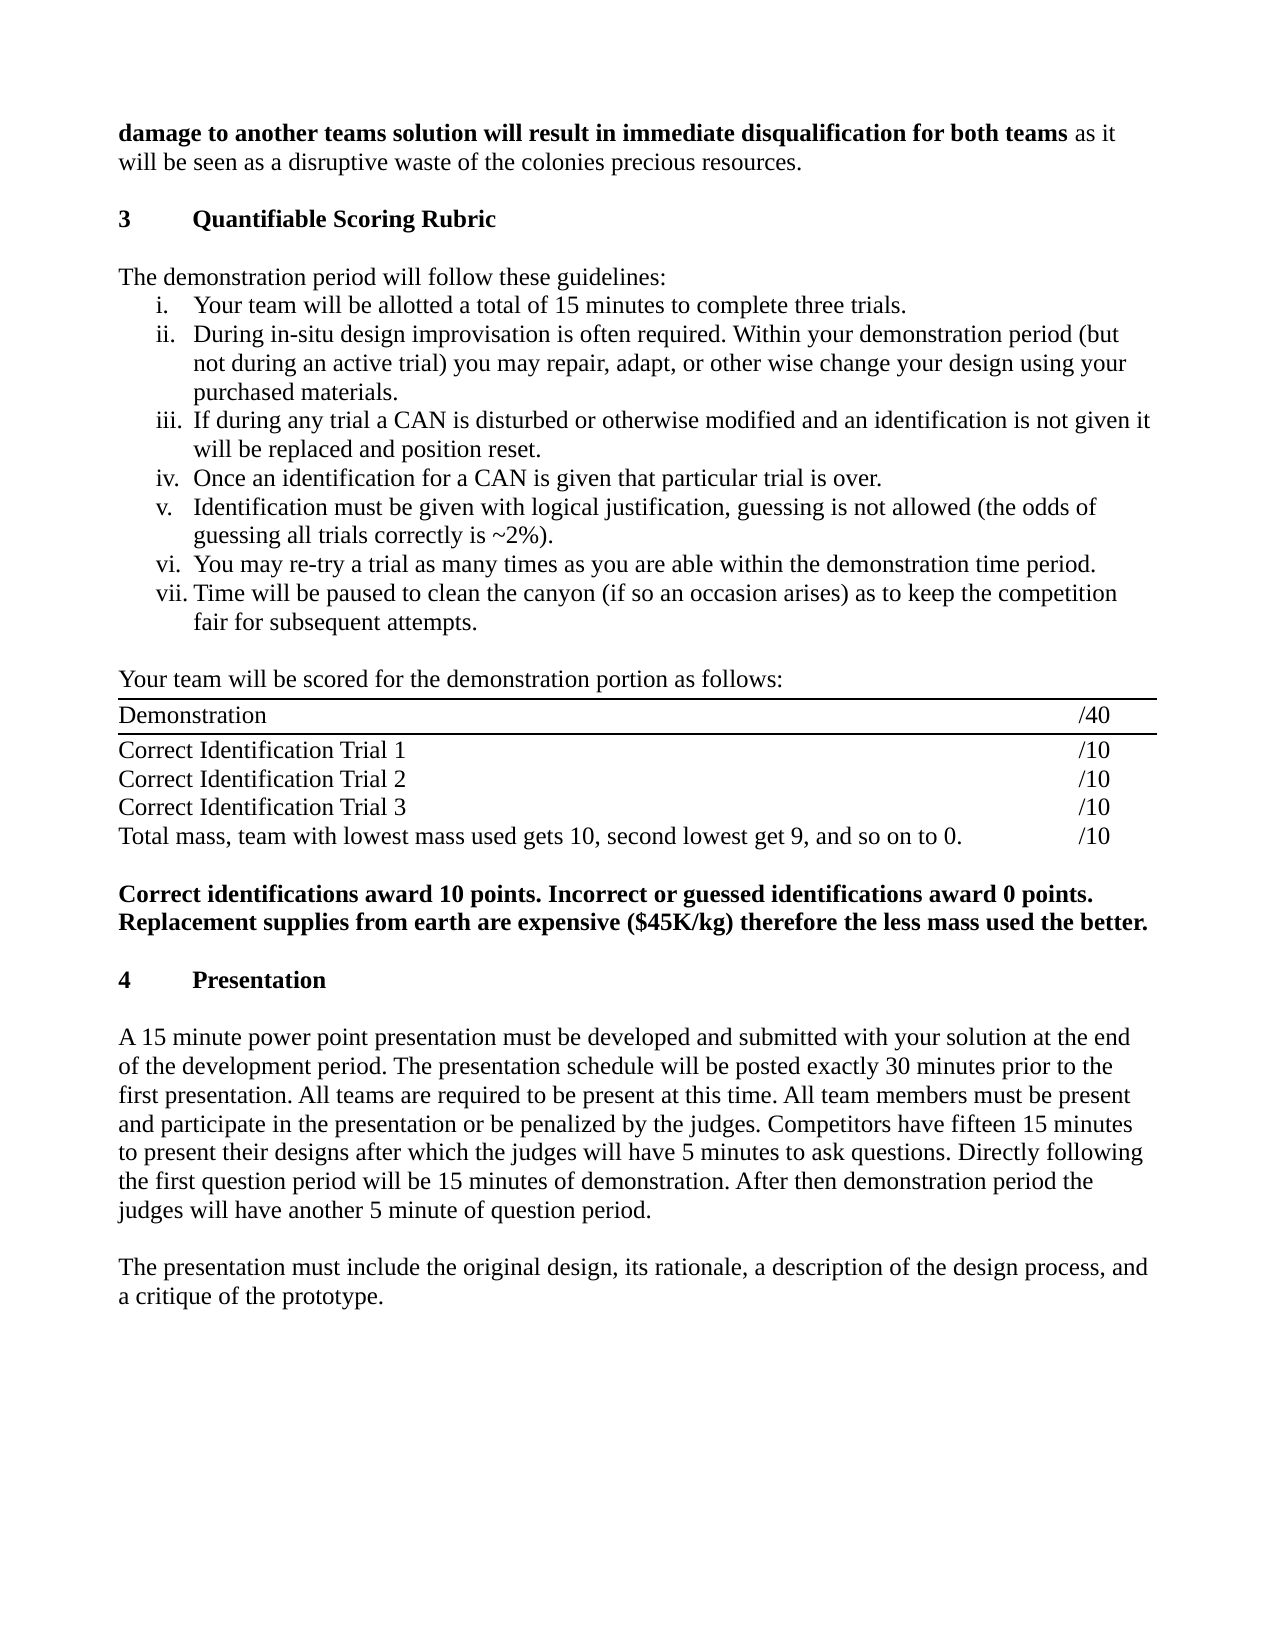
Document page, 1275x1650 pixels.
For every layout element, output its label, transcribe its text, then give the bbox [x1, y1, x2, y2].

text Correct Identification Trial 2 /10 [118, 764, 1157, 792]
text Demonstration /40 [118, 700, 1157, 733]
list During in-situ design improvisation is often required. Within your demonstration period (but not during an active trial) you may repair, adapt, or other wise change your design using your purchased materials. [156, 319, 1157, 406]
text Correct Identification Trial 1 /10 [118, 735, 1157, 764]
text Correct identifications award 10 points. Incorrect or guessed identifications award 0 points. Replacement supplies from earth are expensive ($45K/kg) therefore the less mass used the better. [118, 879, 1157, 936]
text damage to another teams solution will result in immediate disqualification for both teams as it will be seen as a disruptive waste of the colonies precious resources. [118, 118, 1157, 176]
text 3 Quantifiable Scoring Rubric [118, 204, 1157, 233]
list Identification must be given with logical justification, guessing is not allowed (the odds of guessing all trials correctly is ~2%). [156, 492, 1157, 549]
text Correct Identification Trial 3 /10 [118, 792, 1157, 821]
text The demonstration period will follow these guidelines: [118, 262, 1157, 291]
text Your team will be scored for the demonstration portion as follows: [118, 664, 1157, 698]
text Total mass, team with lowest mass used gets 10, second lowest get 9, and so on to 0. /10 [118, 821, 1157, 850]
list If during any trial a CAN is disturbed or otherwise modified and an identification is not given it will be replaced and position reset. [156, 406, 1157, 463]
list Your team will be allotted a total of 15 minutes to complete three trials. [156, 291, 1157, 319]
list You may re-try a trial as many times as you are able within the demonstration time period. [156, 549, 1157, 578]
text The presentation must include the original design, its rationale, a description of the design process, and a critique of the prototype. [118, 1252, 1157, 1310]
list Once an identification for a CAN is given that particular trial is over. [156, 463, 1157, 492]
text A 15 minute power point presentation must be developed and submitted with your solution at the end of the development period. The presentation schedule will be posted exactly 30 minutes prior to the first presentation. All teams are required to be present at this time. All team members must be present and participate in the presentation or be penalized by the judges. Competitors have fifteen 15 minutes to present their designs after which the judges will have 5 minutes to ask questions. Directly following the first question period will be 15 minutes of demonstration. After then demonstration period the judges will have another 5 minute of question period. [118, 1022, 1157, 1224]
list Time will be paused to clean the canyon (if so an occasion arises) as to keep the competition fair for subsequent attempts. [156, 578, 1157, 636]
text 4 Presentation [118, 965, 1157, 994]
